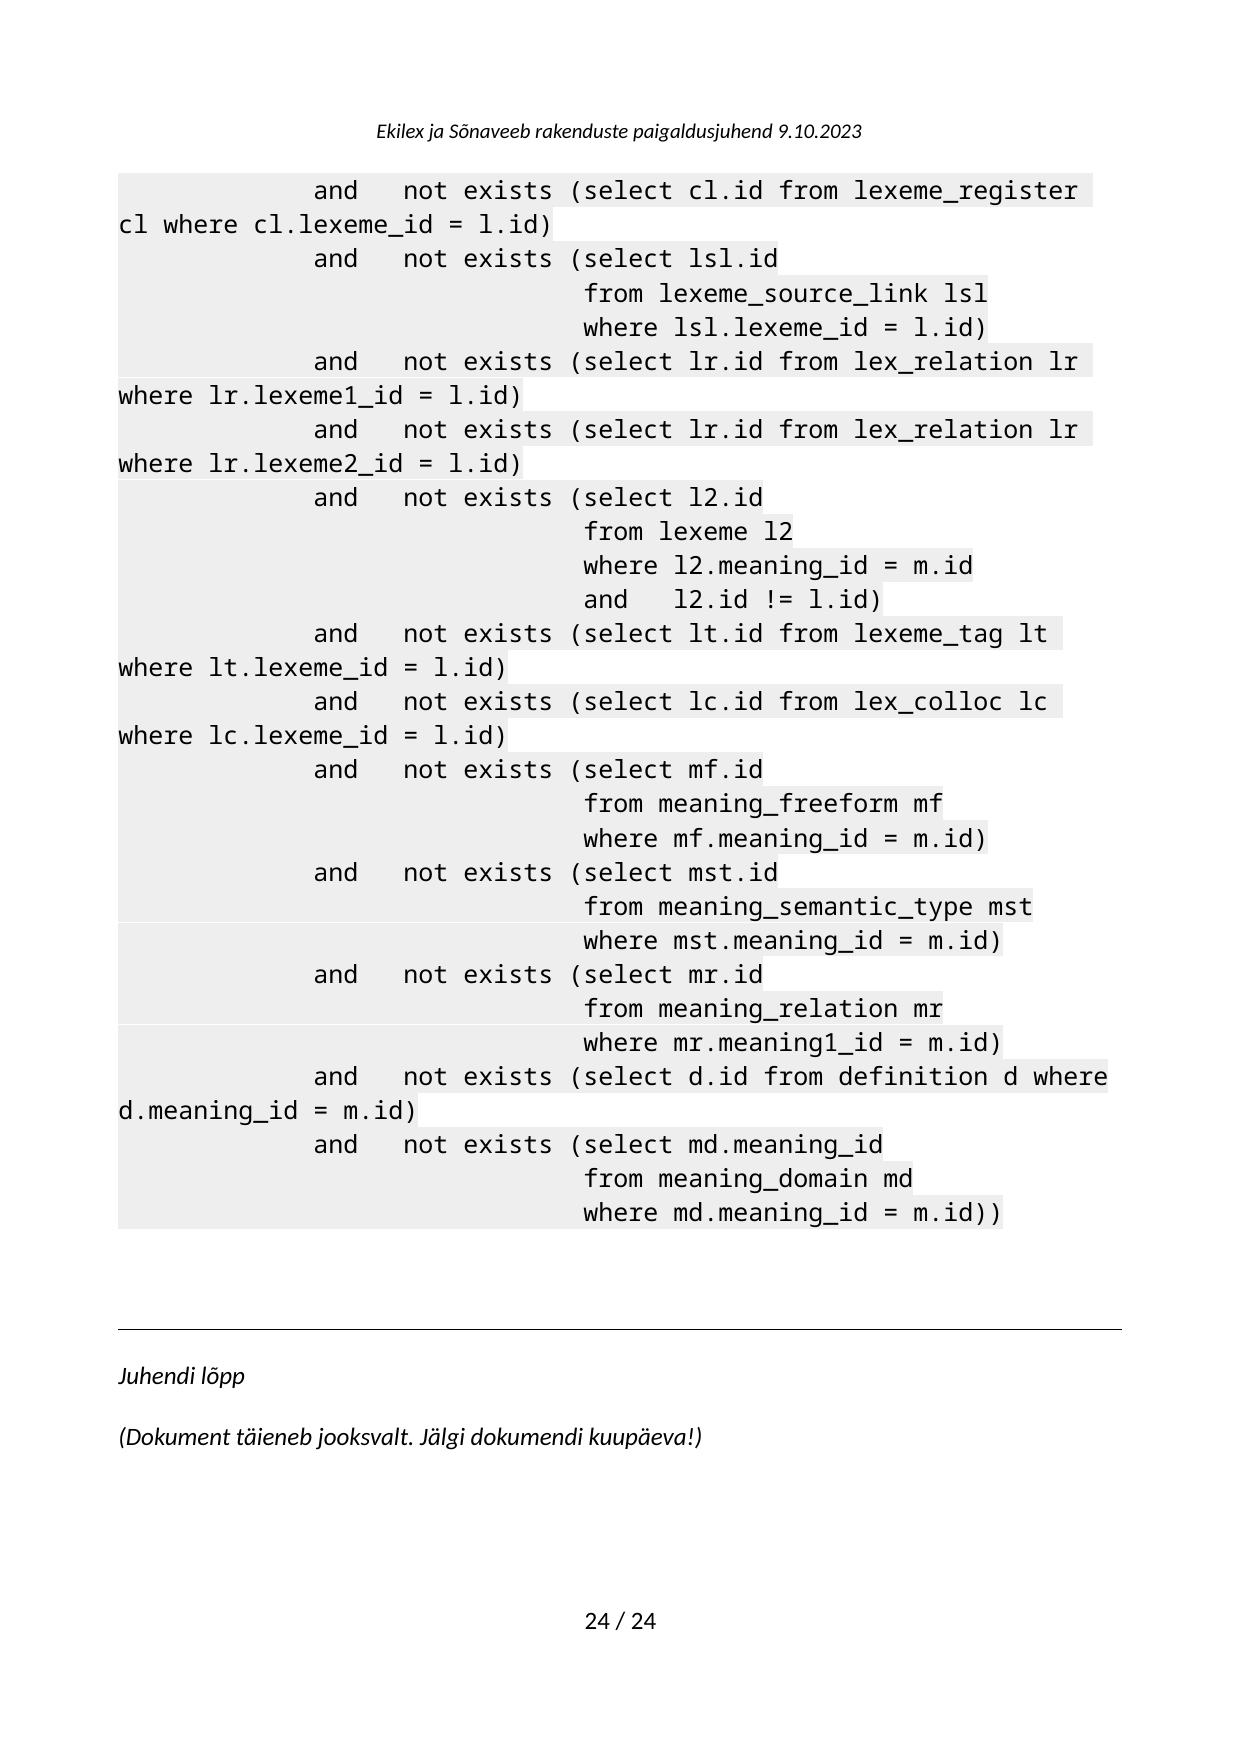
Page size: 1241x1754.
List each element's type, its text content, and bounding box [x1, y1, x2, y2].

text (Dokument täieneb jooksvalt. Jälgi dokumendi kuupäeva!) [118, 1421, 1122, 1451]
text and not exists (select l2.id [118, 479, 1122, 514]
text and not exists (select lr.id from lex_relation lr where lr.lexeme1_id = l.id) [118, 343, 1122, 411]
text and not exists (select cl.id from lexeme_register cl where cl.lexeme_id = l.id) [118, 173, 1122, 241]
text where mr.meaning1_id = m.id) [118, 1024, 1122, 1059]
text and not exists (select md.meaning_id [118, 1127, 1122, 1161]
text where l2.meaning_id = m.id [118, 548, 1122, 582]
text and not exists (select mr.id [118, 956, 1122, 991]
text and l2.id != l.id) [118, 582, 1122, 616]
text from meaning_domain md [118, 1161, 1122, 1195]
text and not exists (select mst.id [118, 854, 1122, 888]
text and not exists (select lsl.id [118, 241, 1122, 275]
text and not exists (select d.id from definition d where d.meaning_id = m.id) [118, 1059, 1122, 1127]
text and not exists (select lt.id from lexeme_tag lt where lt.lexeme_id = l.id) [118, 616, 1122, 684]
text from meaning_freeform mf [118, 786, 1122, 820]
text where md.meaning_id = m.id)) [118, 1195, 1122, 1229]
text where lsl.lexeme_id = l.id) [118, 309, 1122, 343]
text and not exists (select mf.id [118, 752, 1122, 786]
text from meaning_relation mr [118, 991, 1122, 1024]
text where mst.meaning_id = m.id) [118, 922, 1122, 956]
text from lexeme l2 [118, 514, 1122, 548]
text Juhendi lõpp [118, 1360, 1122, 1390]
text from lexeme_source_link lsl [118, 275, 1122, 309]
text and not exists (select lc.id from lex_colloc lc where lc.lexeme_id = l.id) [118, 684, 1122, 752]
text where mf.meaning_id = m.id) [118, 820, 1122, 854]
text and not exists (select lr.id from lex_relation lr where lr.lexeme2_id = l.id) [118, 411, 1122, 479]
text from meaning_semantic_type mst [118, 888, 1122, 922]
